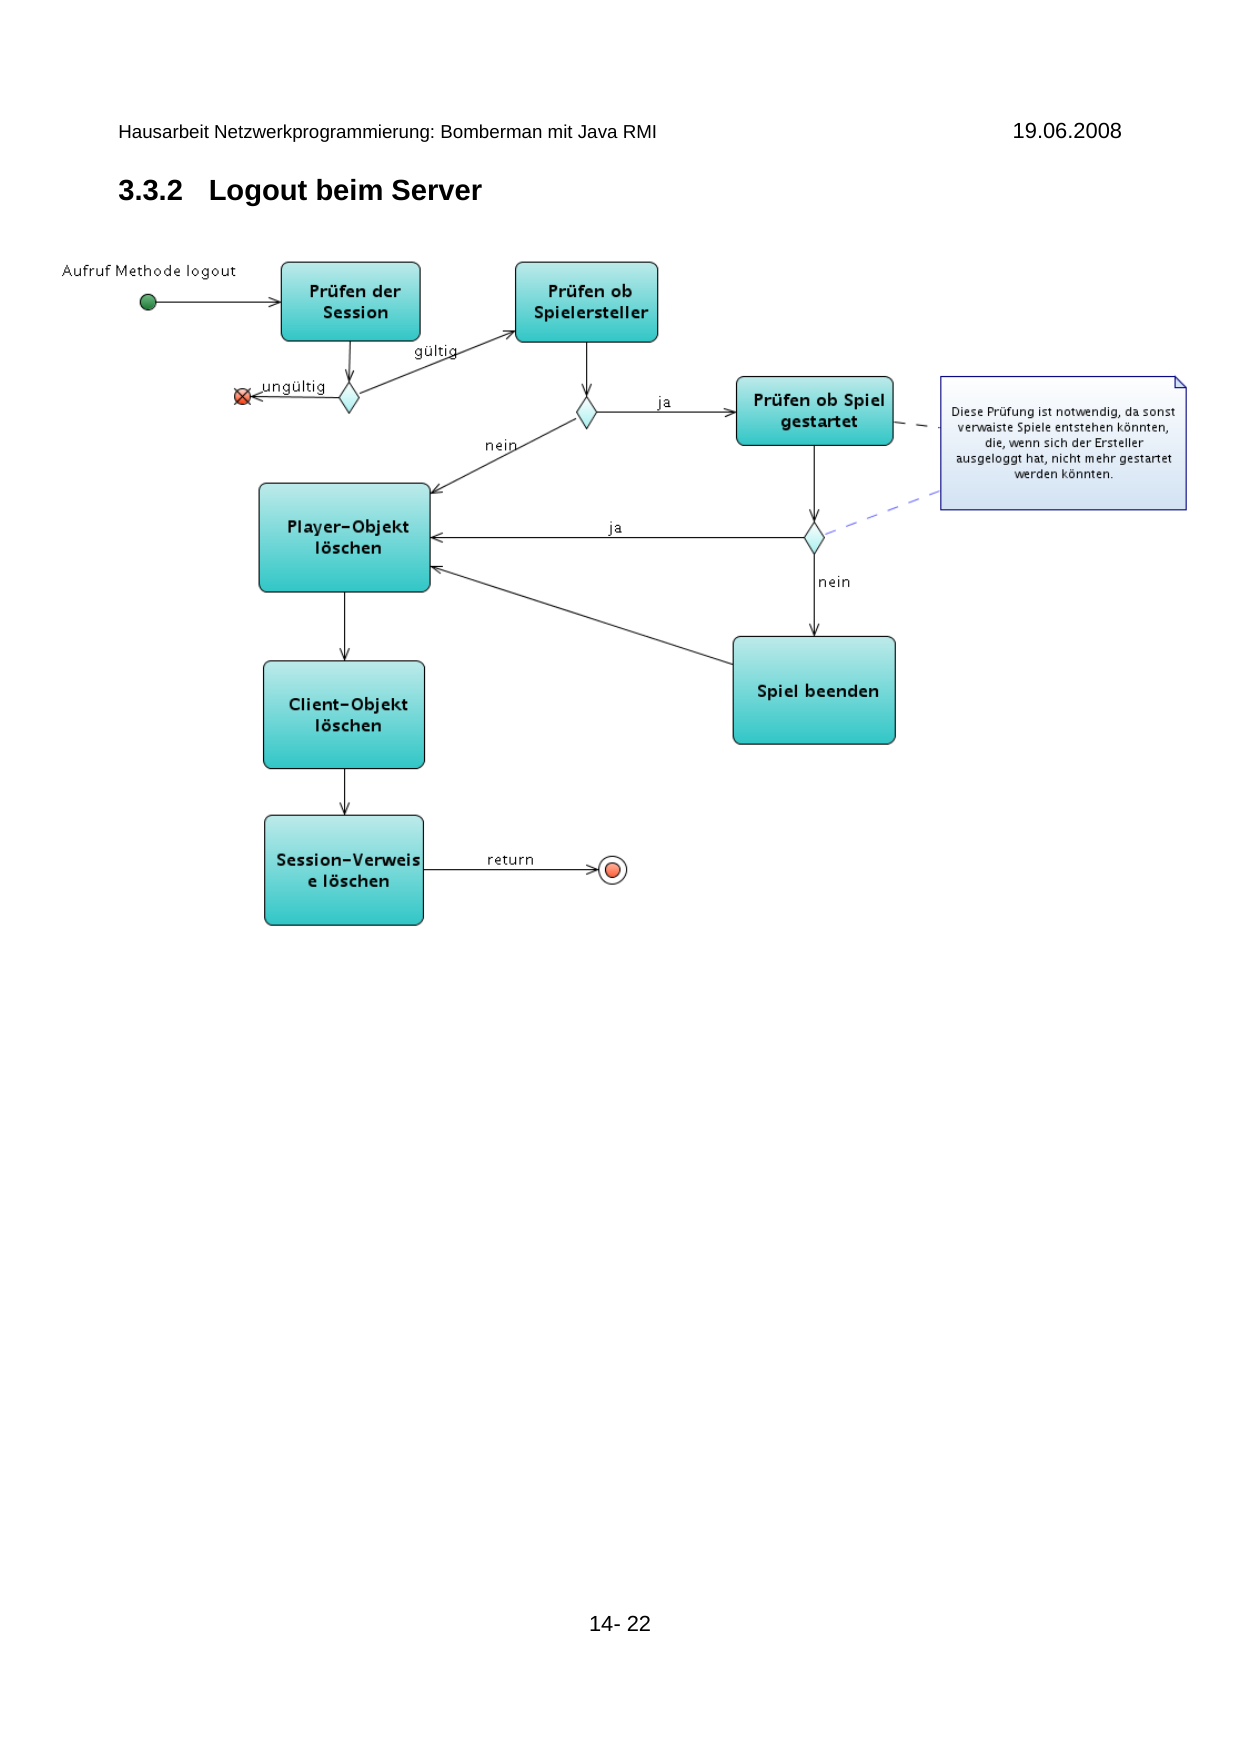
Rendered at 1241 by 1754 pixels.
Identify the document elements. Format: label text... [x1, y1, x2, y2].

subtitle Logout beim Server [118, 173, 1122, 206]
picture [31, 235, 1209, 948]
